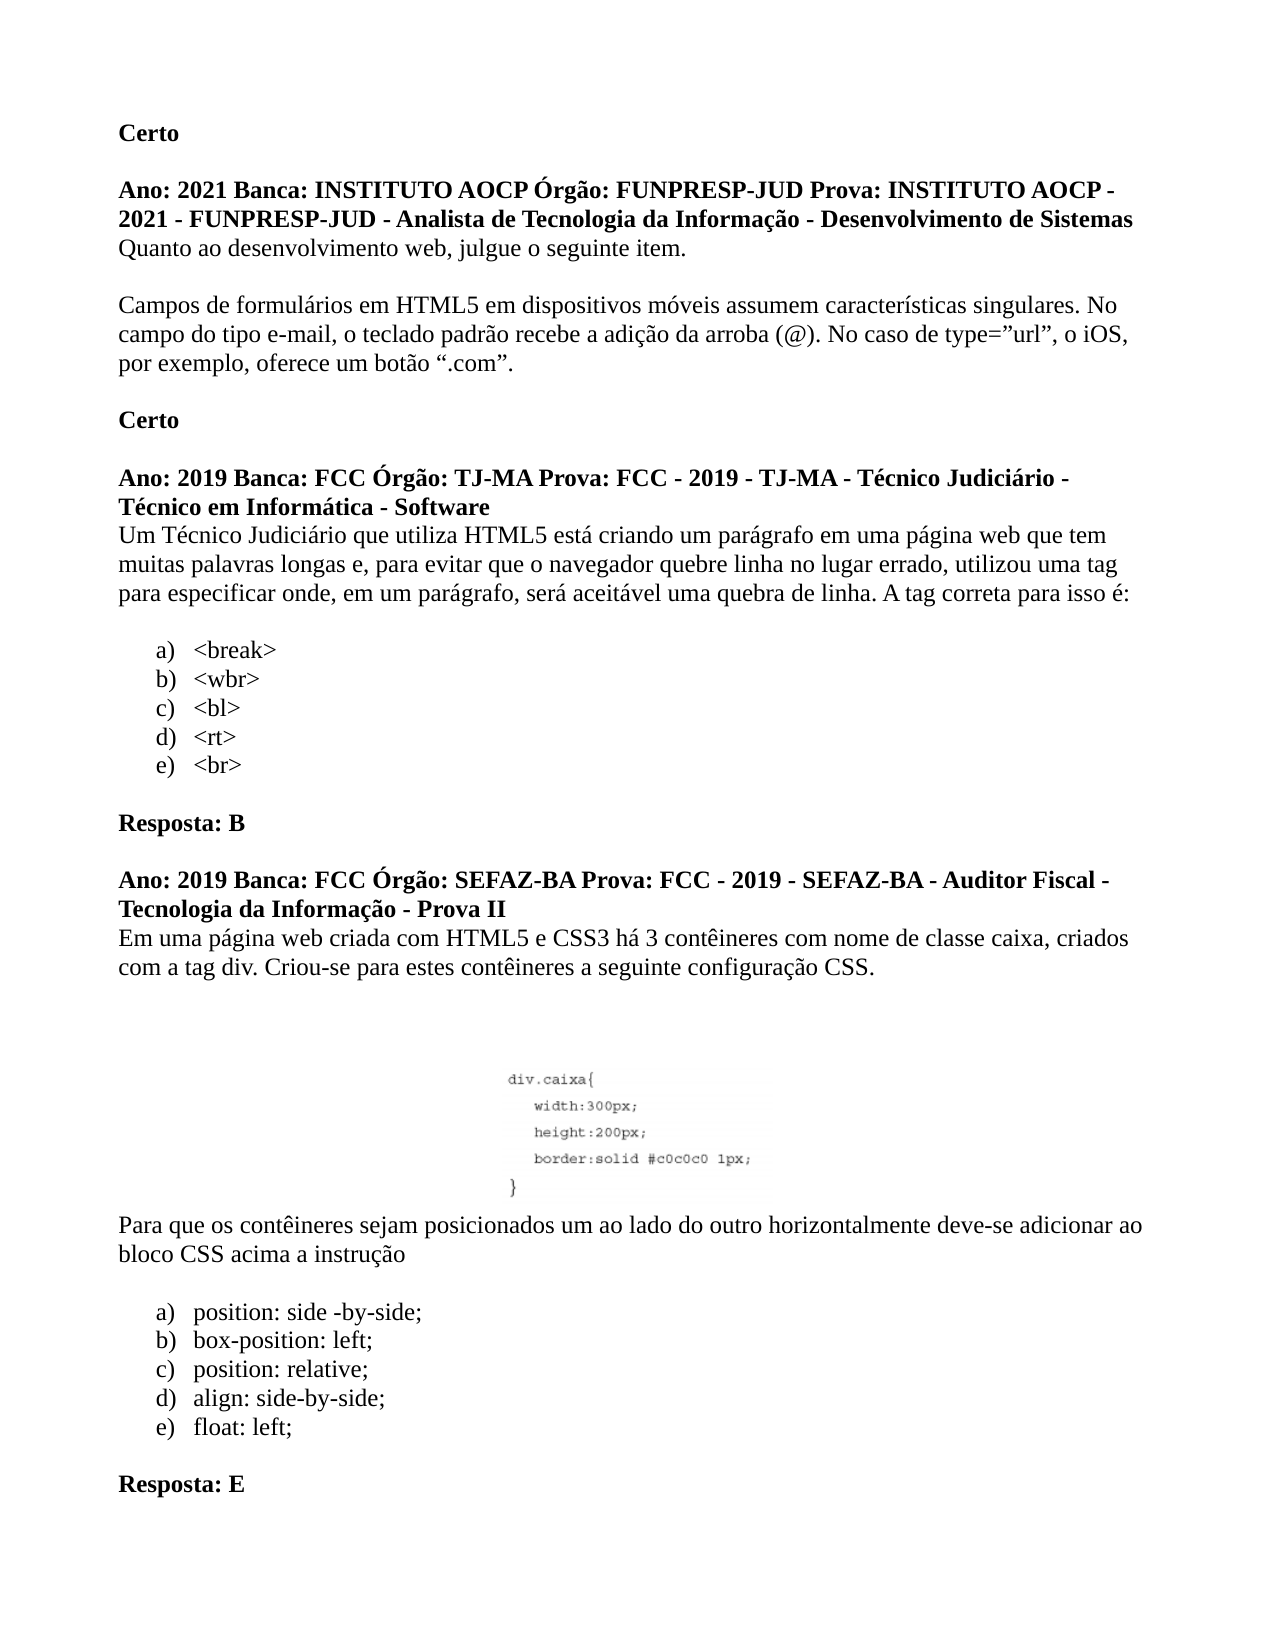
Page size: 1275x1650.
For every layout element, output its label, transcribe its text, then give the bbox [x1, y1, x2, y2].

list align: side-by-side; [156, 1383, 1157, 1412]
text Certo [118, 406, 1157, 434]
text Certo [118, 118, 1157, 147]
text Para que os contêineres sejam posicionados um ao lado do outro horizontalmente deve-se adicionar ao bloco CSS acima a instrução [118, 1211, 1157, 1268]
list <br> [156, 751, 1157, 779]
text Ano: 2021 Banca: INSTITUTO AOCP Órgão: FUNPRESP-JUD Prova: INSTITUTO AOCP - 2021 - FUNPRESP-JUD - Analista de Tecnologia da Informação - Desenvolvimento de Sistemas [118, 176, 1157, 233]
list float: left; [156, 1412, 1157, 1441]
text Um Técnico Judiciário que utiliza HTML5 está criando um parágrafo em uma página web que tem muitas palavras longas e, para evitar que o navegador quebre linha no lugar errado, utilizou uma tag para especificar onde, em um parágrafo, será aceitável uma quebra de linha. A tag correta para isso é: [118, 521, 1157, 607]
list <rt> [156, 722, 1157, 751]
text Ano: 2019 Banca: FCC Órgão: TJ-MA Prova: FCC - 2019 - TJ-MA - Técnico Judiciário - Técnico em Informática - Software [118, 463, 1157, 521]
text Resposta: E [118, 1469, 1157, 1498]
text Campos de formulários em HTML5 em dispositivos móveis assumem características singulares. No campo do tipo e-mail, o teclado padrão recebe a adição da arroba (@). No caso de type=”url”, o iOS, por exemplo, oferece um botão “.com”. [118, 291, 1157, 377]
text Quanto ao desenvolvimento web, julgue o seguinte item. [118, 233, 1157, 262]
list <wbr> [156, 664, 1157, 693]
list <break> [156, 636, 1157, 664]
list <bl> [156, 693, 1157, 722]
picture [502, 1066, 773, 1207]
list position: relative; [156, 1354, 1157, 1383]
text Em uma página web criada com HTML5 e CSS3 há 3 contêineres com nome de classe caixa, criados com a tag div. Criou-se para estes contêineres a seguinte configuração CSS. [118, 923, 1157, 981]
text Resposta: B [118, 808, 1157, 837]
list position: side -by-side; [156, 1297, 1157, 1326]
text Ano: 2019 Banca: FCC Órgão: SEFAZ-BA Prova: FCC - 2019 - SEFAZ-BA - Auditor Fiscal - Tecnologia da Informação - Prova II [118, 866, 1157, 923]
list box-position: left; [156, 1326, 1157, 1354]
